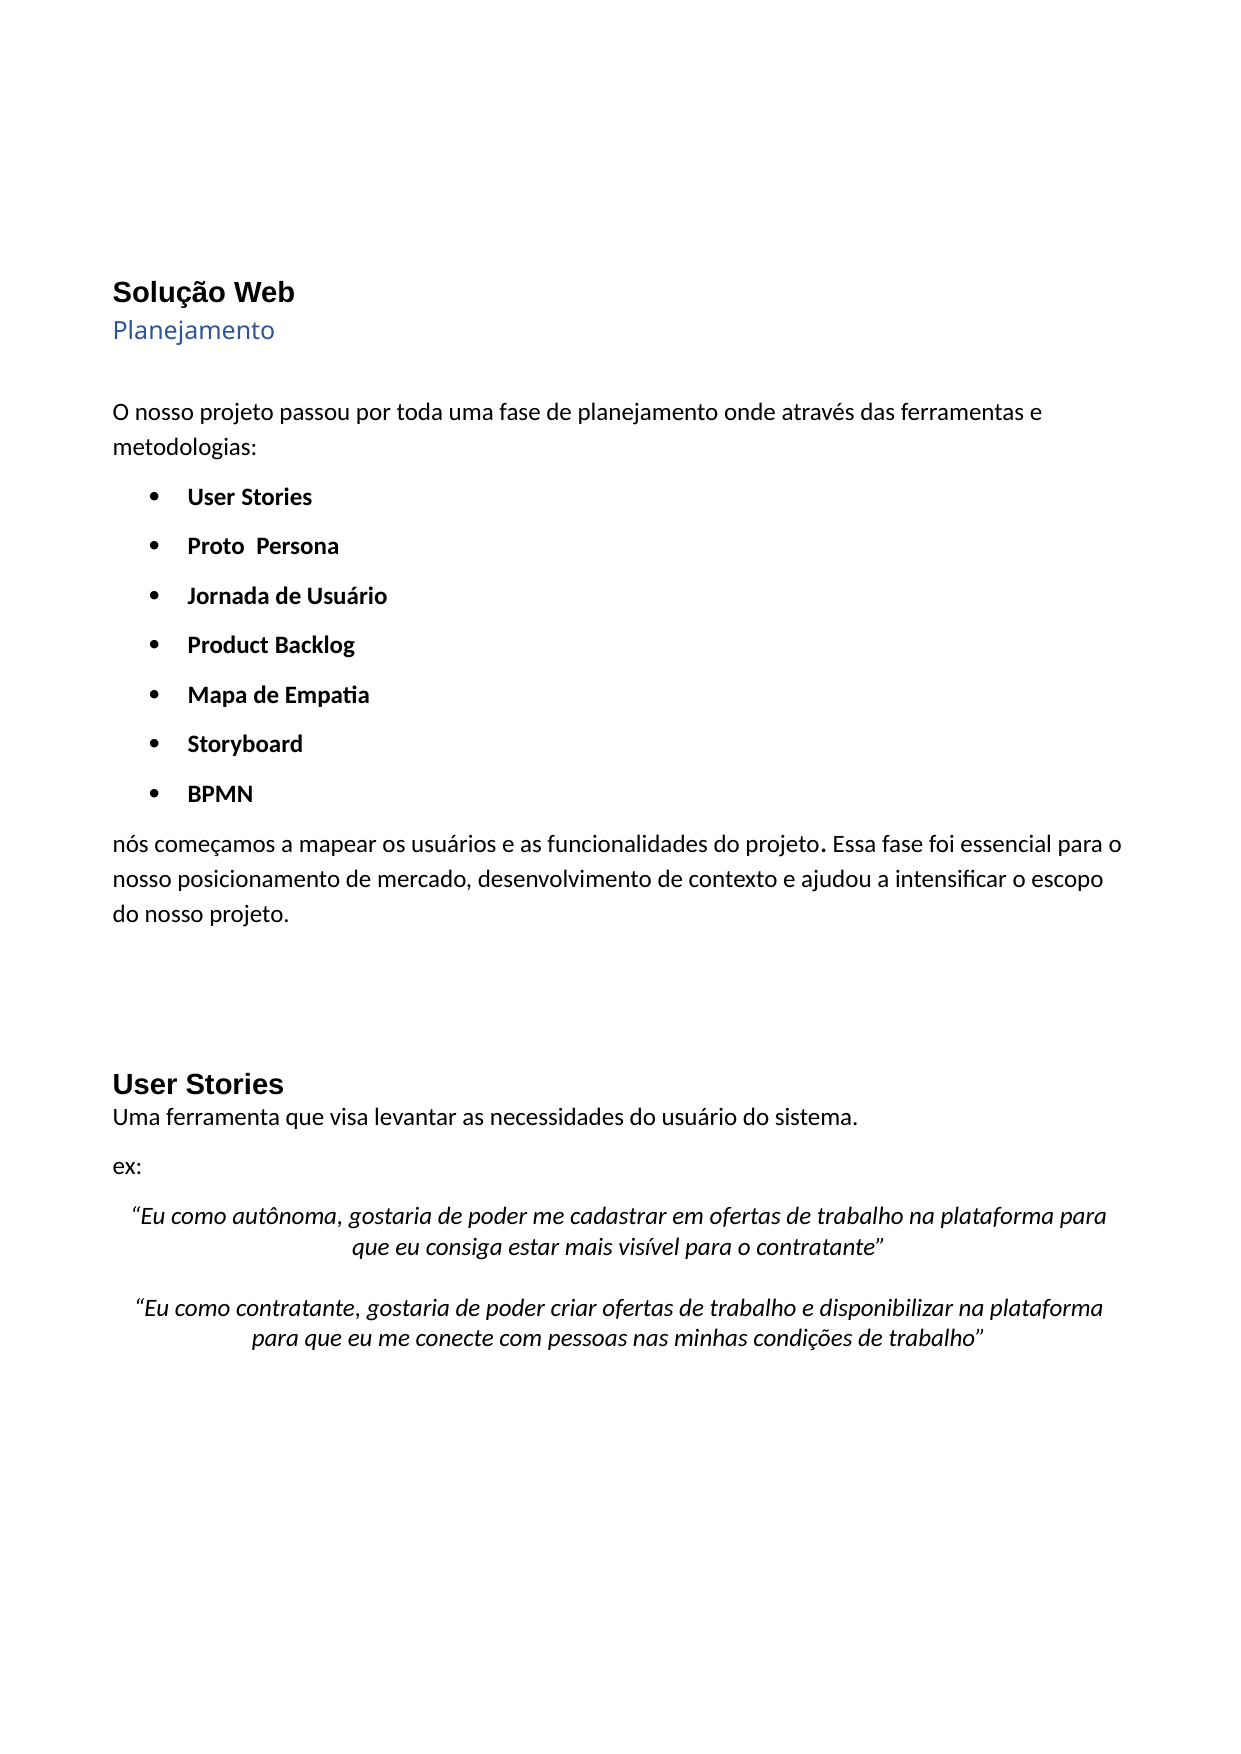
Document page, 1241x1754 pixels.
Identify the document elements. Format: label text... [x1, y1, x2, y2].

list Jornada de Usuário [150, 580, 1128, 610]
text O nosso projeto passou por toda uma fase de planejamento onde através das ferramentas e metodologias: [112, 396, 1128, 462]
text Uma ferramenta que visa levantar as necessidades do usuário do sistema. [112, 1101, 1128, 1131]
subtitle Solução Web [112, 275, 1128, 308]
list BPMN [150, 778, 1128, 809]
list Proto Persona [150, 530, 1128, 561]
list Product Backlog [150, 629, 1128, 660]
subtitle User Stories [112, 1067, 1128, 1101]
text “Eu como autônoma, gostaria de poder me cadastrar em ofertas de trabalho na plataforma para que eu consiga estar mais visível para o contratante” [112, 1200, 1128, 1261]
list User Stories [150, 481, 1128, 511]
subtitle Planejamento [112, 312, 1128, 347]
text “Eu como contratante, gostaria de poder criar ofertas de trabalho e disponibilizar na plataforma para que eu me conecte com pessoas nas minhas condições de trabalho” [112, 1292, 1128, 1353]
text ex: [112, 1151, 1128, 1181]
list Storyboard [150, 729, 1128, 759]
list Mapa de Empatia [150, 679, 1128, 709]
text nós começamos a mapear os usuários e as funcionalidades do projeto. Essa fase foi essencial para o nosso posicionamento de mercado, desenvolvimento de contexto e ajudou a intensificar o escopo do nosso projeto. [112, 828, 1128, 928]
